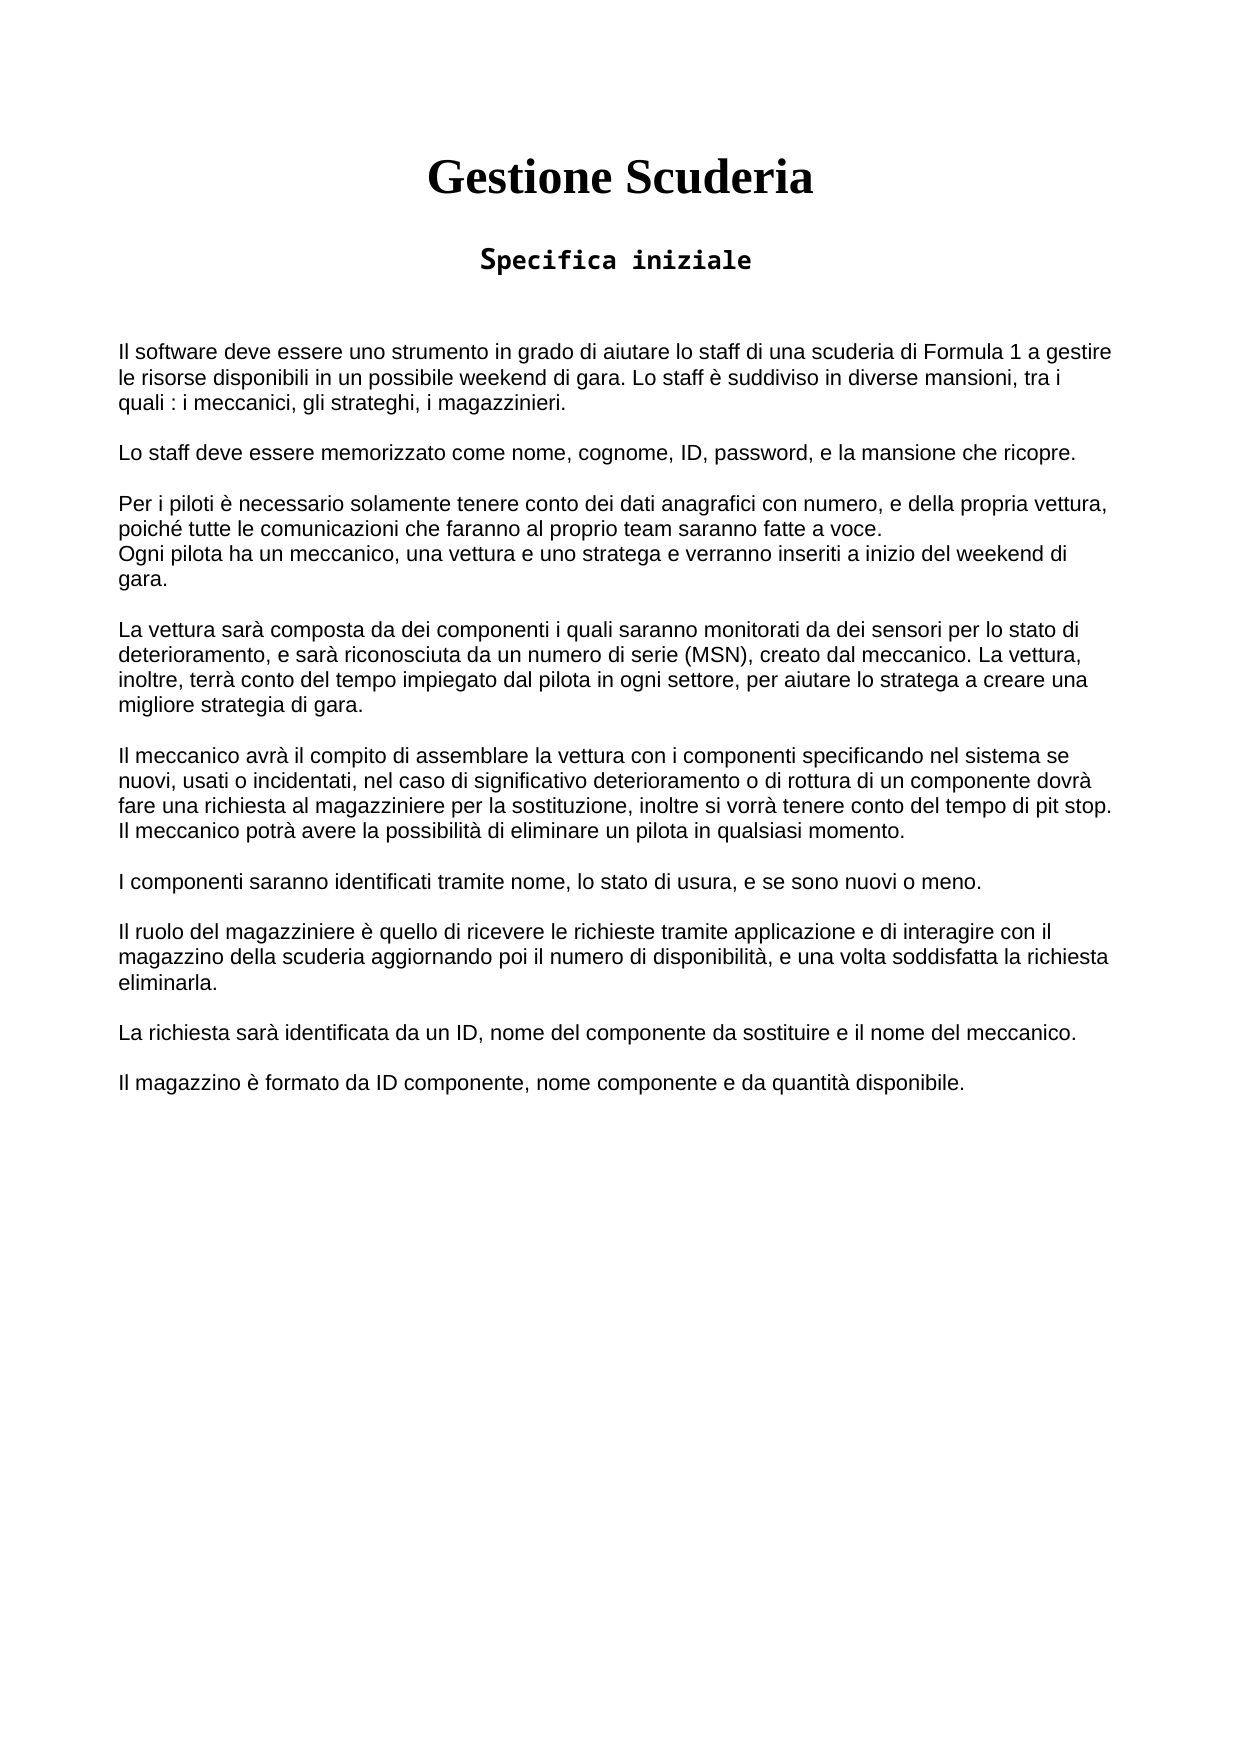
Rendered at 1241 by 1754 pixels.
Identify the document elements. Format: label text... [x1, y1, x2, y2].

text Il ruolo del magazziniere è quello di ricevere le richieste tramite applicazione e di interagire con il magazzino della scuderia aggiornando poi il numero di disponibilità, e una volta soddisfatta la richiesta eliminarla. [118, 919, 1122, 994]
text Il software deve essere uno strumento in grado di aiutare lo staff di una scuderia di Formula 1 a gestire le risorse disponibili in un possibile weekend di gara. Lo staff è suddiviso in diverse mansioni, tra i quali : i meccanici, gli strateghi, i magazzinieri. [118, 339, 1122, 415]
text Specifica iniziale [118, 238, 1122, 278]
text Per i piloti è necessario solamente tenere conto dei dati anagrafici con numero, e della propria vettura, poiché tutte le comunicazioni che faranno al proprio team saranno fatte a voce. [118, 490, 1122, 541]
text Gestione Scuderia [118, 147, 1122, 204]
text Ogni pilota ha un meccanico, una vettura e uno stratega e verranno inseriti a inizio del weekend di gara. [118, 541, 1122, 591]
text Il meccanico potrà avere la possibilità di eliminare un pilota in qualsiasi momento. [118, 818, 1122, 843]
text I componenti saranno identificati tramite nome, lo stato di usura, e se sono nuovi o meno. [118, 868, 1122, 894]
text La vettura sarà composta da dei componenti i quali saranno monitorati da dei sensori per lo stato di deterioramento, e sarà riconosciuta da un numero di serie (MSN), creato dal meccanico. La vettura, inoltre, terrà conto del tempo impiegato dal pilota in ogni settore, per aiutare lo stratega a creare una migliore strategia di gara. [118, 616, 1122, 717]
text La richiesta sarà identificata da un ID, nome del componente da sostituire e il nome del meccanico. [118, 1020, 1122, 1045]
text Lo staff deve essere memorizzato come nome, cognome, ID, password, e la mansione che ricopre. [118, 440, 1122, 465]
text Il meccanico avrà il compito di assemblare la vettura con i componenti specificando nel sistema se nuovi, usati o incidentati, nel caso di significativo deterioramento o di rottura di un componente dovrà fare una richiesta al magazziniere per la sostituzione, inoltre si vorrà tenere conto del tempo di pit stop. [118, 742, 1122, 818]
text Il magazzino è formato da ID componente, nome componente e da quantità disponibile. [118, 1070, 1122, 1095]
